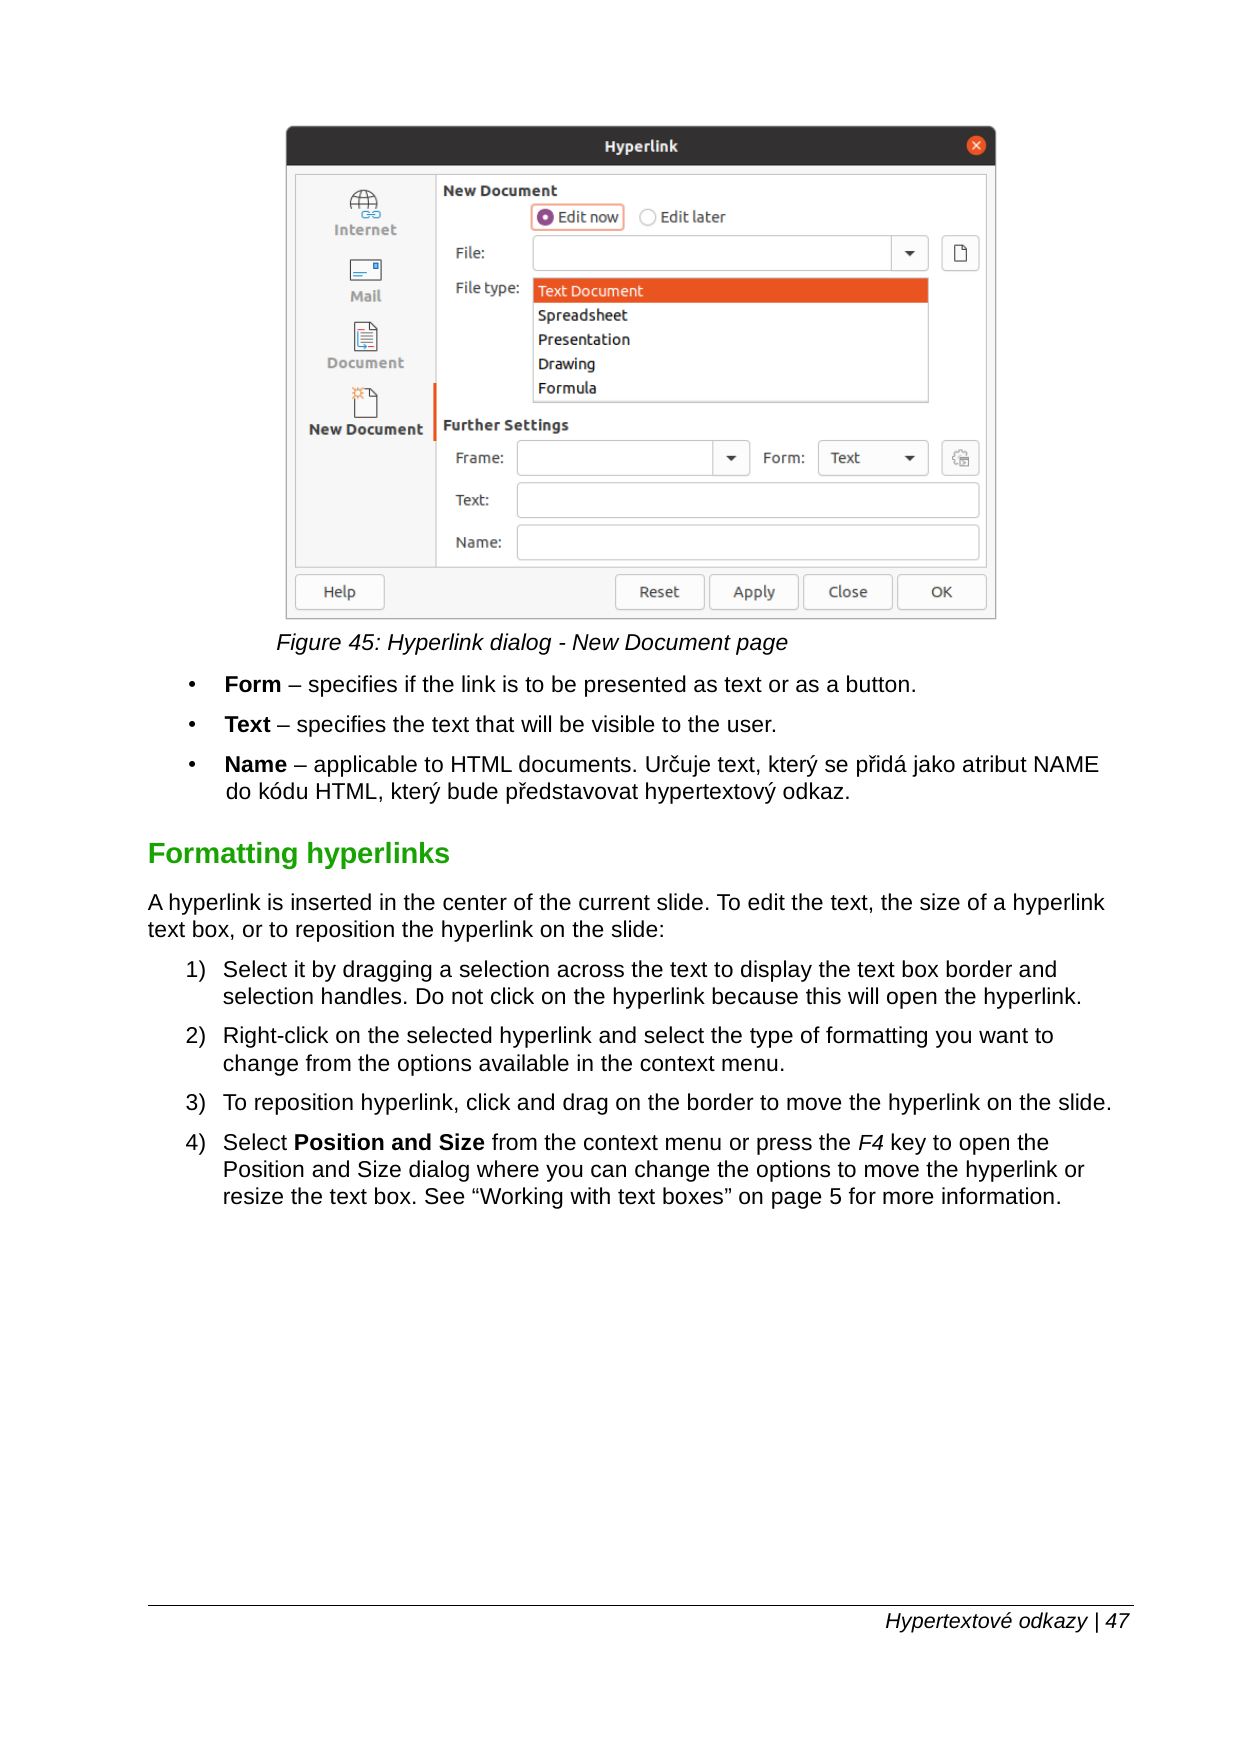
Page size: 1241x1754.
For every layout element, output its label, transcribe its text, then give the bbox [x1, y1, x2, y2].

list To reposition hyperlink, click and drag on the border to move the hyperlink on the slide. [206, 1088, 1134, 1116]
list Form – specifies if the link is to be presented as text or as a button. [185, 668, 1134, 698]
list Select it by dragging a selection across the text to display the text box border and selection handles. Do not click on the hyperlink because this will open the hyperlink. [206, 955, 1134, 1009]
picture [276, 118, 1006, 629]
text Figure 45: Hyperlink dialog - New Document page [276, 629, 1005, 656]
list Text – specifies the text that will be visible to the user. [185, 707, 1134, 737]
subtitle Formatting hyperlinks [148, 836, 1134, 870]
text A hyperlink is inserted in the center of the current slide. To edit the text, the size of a hyperlink text box, or to reposition the hyperlink on the slide: [148, 888, 1134, 943]
list Select Position and Size from the context menu or press the F4 key to open the Position and Size dialog where you can change the options to move the hyperlink or resize the text box. See “Working with text boxes” on page 5 for more information. [206, 1128, 1134, 1209]
list Right-click on the selected hyperlink and select the type of formatting you want to change from the options available in the context menu. [206, 1022, 1134, 1076]
list Name – applicable to HTML documents. Určuje text, který se přidá jako atribut NAME do kódu HTML, který bude představovat hypertextový odkaz. [185, 747, 1134, 807]
